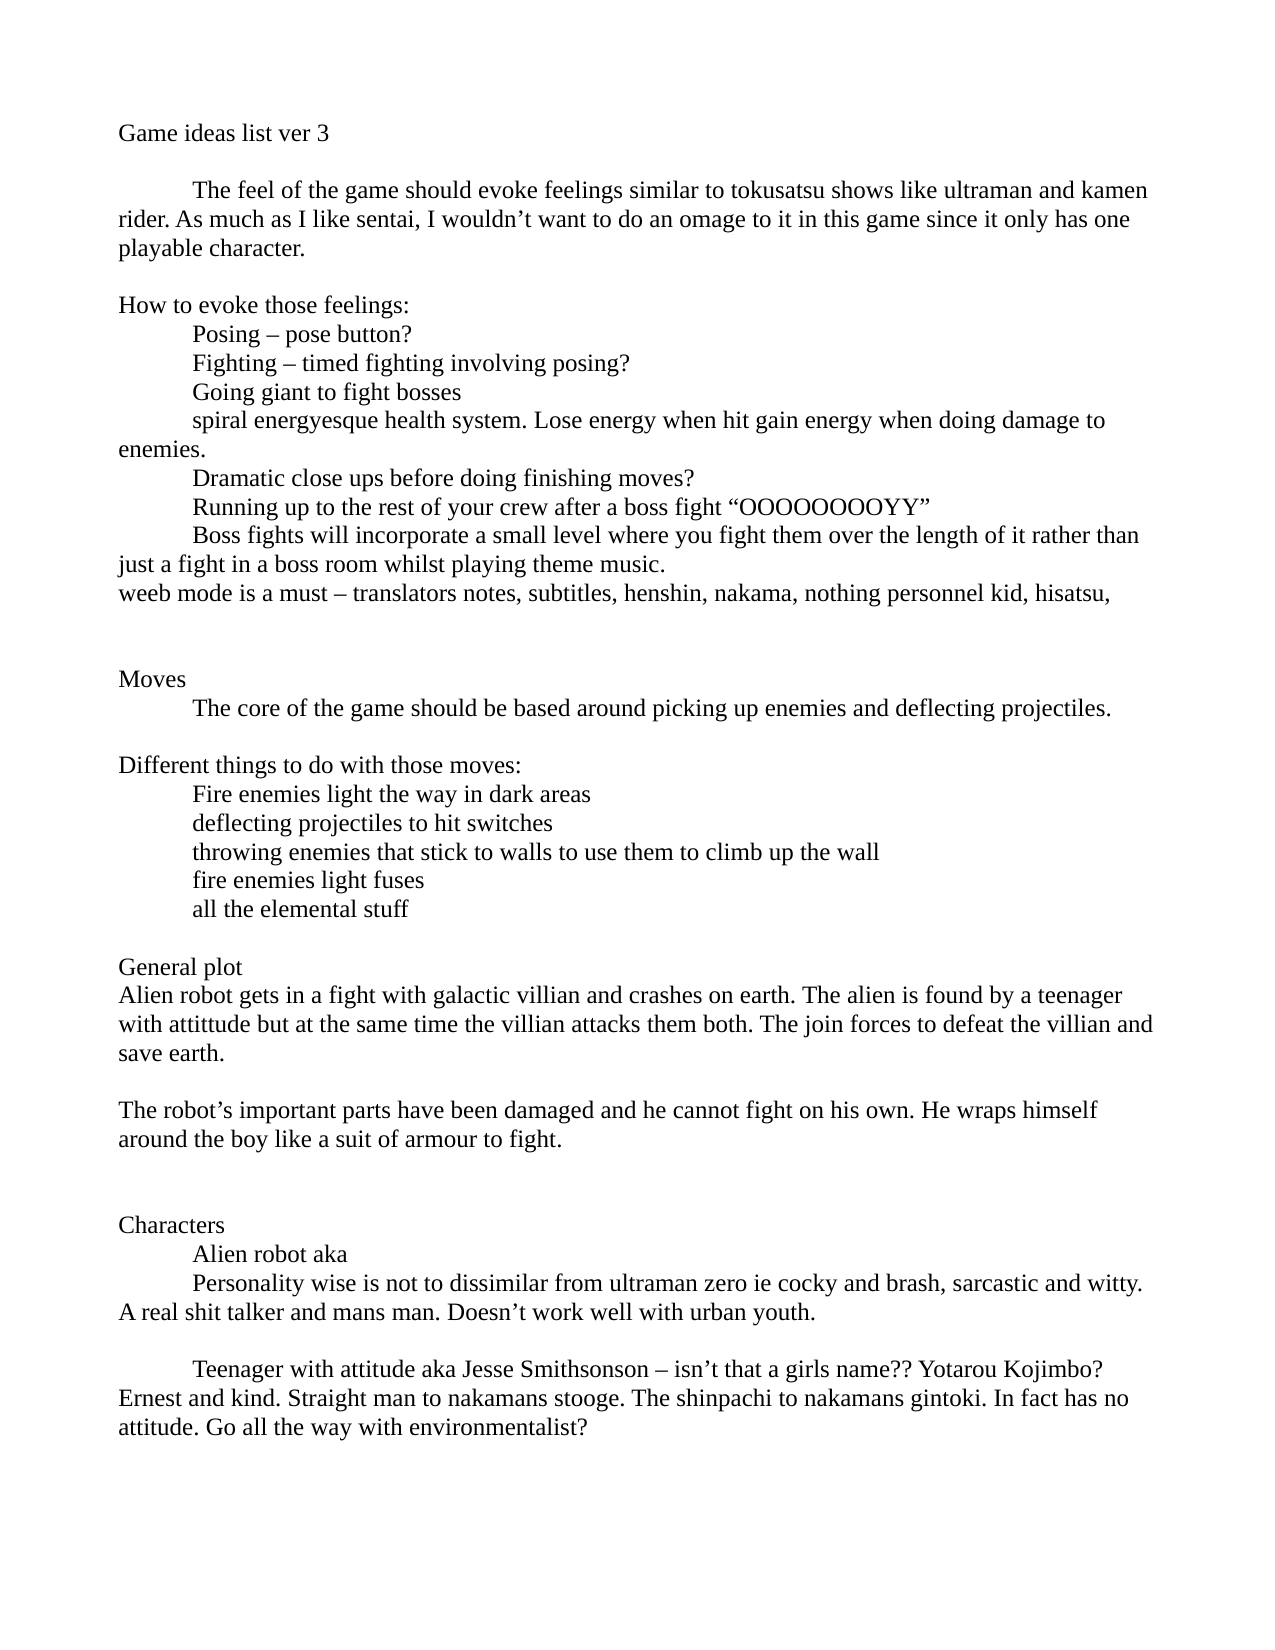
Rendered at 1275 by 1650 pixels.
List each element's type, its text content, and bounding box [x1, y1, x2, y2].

text Personality wise is not to dissimilar from ultraman zero ie cocky and brash, sarcastic and witty. A real shit talker and mans man. Doesn’t work well with urban youth. [118, 1268, 1157, 1326]
text The feel of the game should evoke feelings similar to tokusatsu shows like ultraman and kamen rider. As much as I like sentai, I wouldn’t want to do an omage to it in this game since it only has one playable character. [118, 176, 1157, 262]
text Teenager with attitude aka Jesse Smithsonson – isn’t that a girls name?? Yotarou Kojimbo? Ernest and kind. Straight man to nakamans stooge. The shinpachi to nakamans gintoki. In fact has no attitude. Go all the way with environmentalist? [118, 1354, 1157, 1441]
text Game ideas list ver 3 [118, 118, 1157, 147]
text Fire enemies light the way in dark areas [118, 779, 1157, 808]
text spiral energyesque health system. Lose energy when hit gain energy when doing damage to enemies. [118, 406, 1157, 463]
text Going giant to fight bosses [118, 377, 1157, 406]
text Fighting – timed fighting involving posing? [118, 348, 1157, 377]
text Moves [118, 664, 1157, 693]
text The robot’s important parts have been damaged and he cannot fight on his own. He wraps himself around the boy like a suit of armour to fight. [118, 1096, 1157, 1153]
text Alien robot aka [118, 1239, 1157, 1268]
text Running up to the rest of your crew after a boss fight “OOOOOOOOYY” [118, 492, 1157, 521]
text Dramatic close ups before doing finishing moves? [118, 463, 1157, 492]
text Posing – pose button? [118, 319, 1157, 348]
text How to evoke those feelings: [118, 291, 1157, 319]
text deflecting projectiles to hit switches [118, 808, 1157, 837]
text General plot [118, 952, 1157, 981]
text throwing enemies that stick to walls to use them to climb up the wall [118, 837, 1157, 866]
text all the elemental stuff [118, 894, 1157, 923]
text fire enemies light fuses [118, 866, 1157, 894]
text weeb mode is a must – translators notes, subtitles, henshin, nakama, nothing personnel kid, hisatsu, [118, 578, 1157, 607]
text The core of the game should be based around picking up enemies and deflecting projectiles. [118, 693, 1157, 722]
text Characters [118, 1211, 1157, 1239]
text Different things to do with those moves: [118, 751, 1157, 779]
text Boss fights will incorporate a small level where you fight them over the length of it rather than just a fight in a boss room whilst playing theme music. [118, 521, 1157, 578]
text Alien robot gets in a fight with galactic villian and crashes on earth. The alien is found by a teenager with attittude but at the same time the villian attacks them both. The join forces to defeat the villian and save earth. [118, 981, 1157, 1067]
